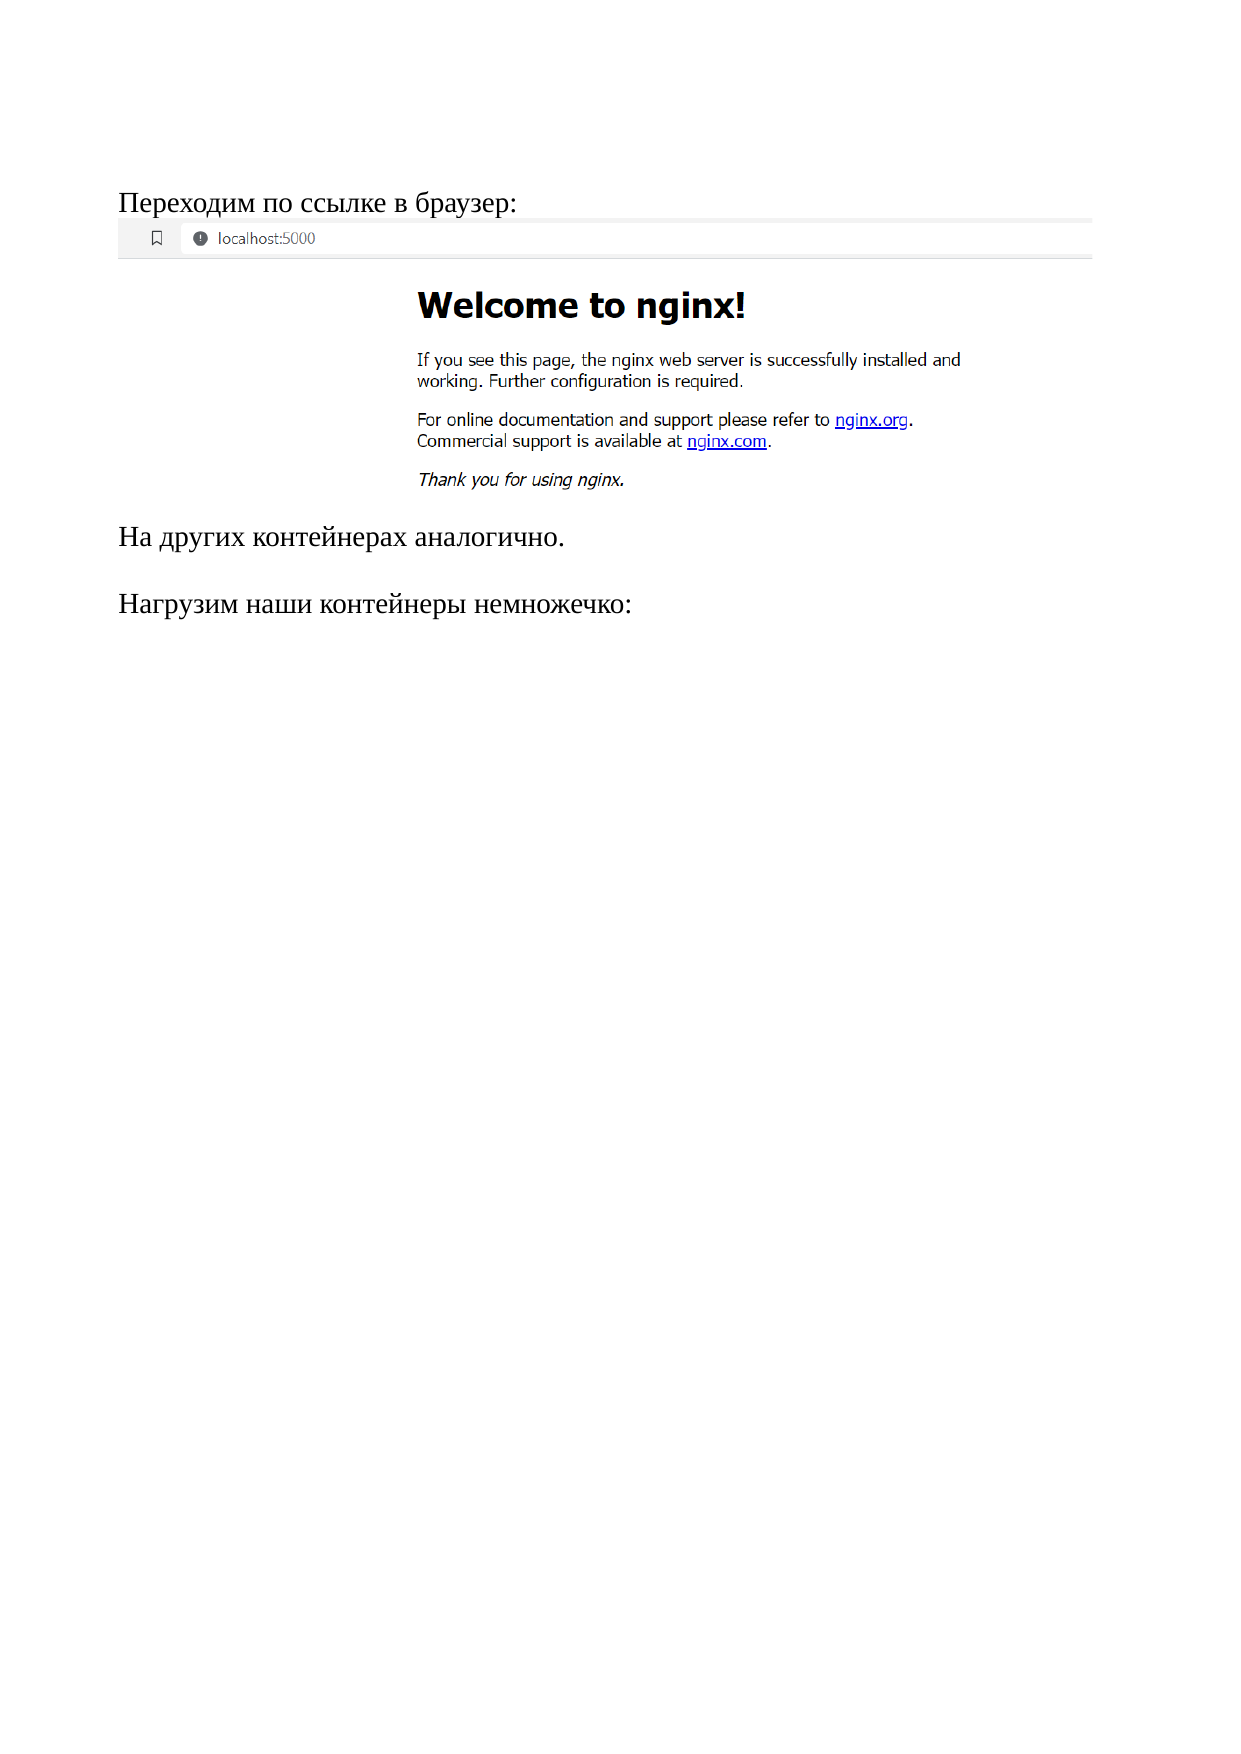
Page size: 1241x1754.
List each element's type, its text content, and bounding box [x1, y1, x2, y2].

text На других контейнерах аналогично. [118, 519, 1122, 552]
text Нагрузим наши контейнеры немножечко: [118, 552, 1122, 653]
picture [118, 218, 1093, 519]
text Переходим по ссылке в браузер: [118, 185, 1122, 519]
